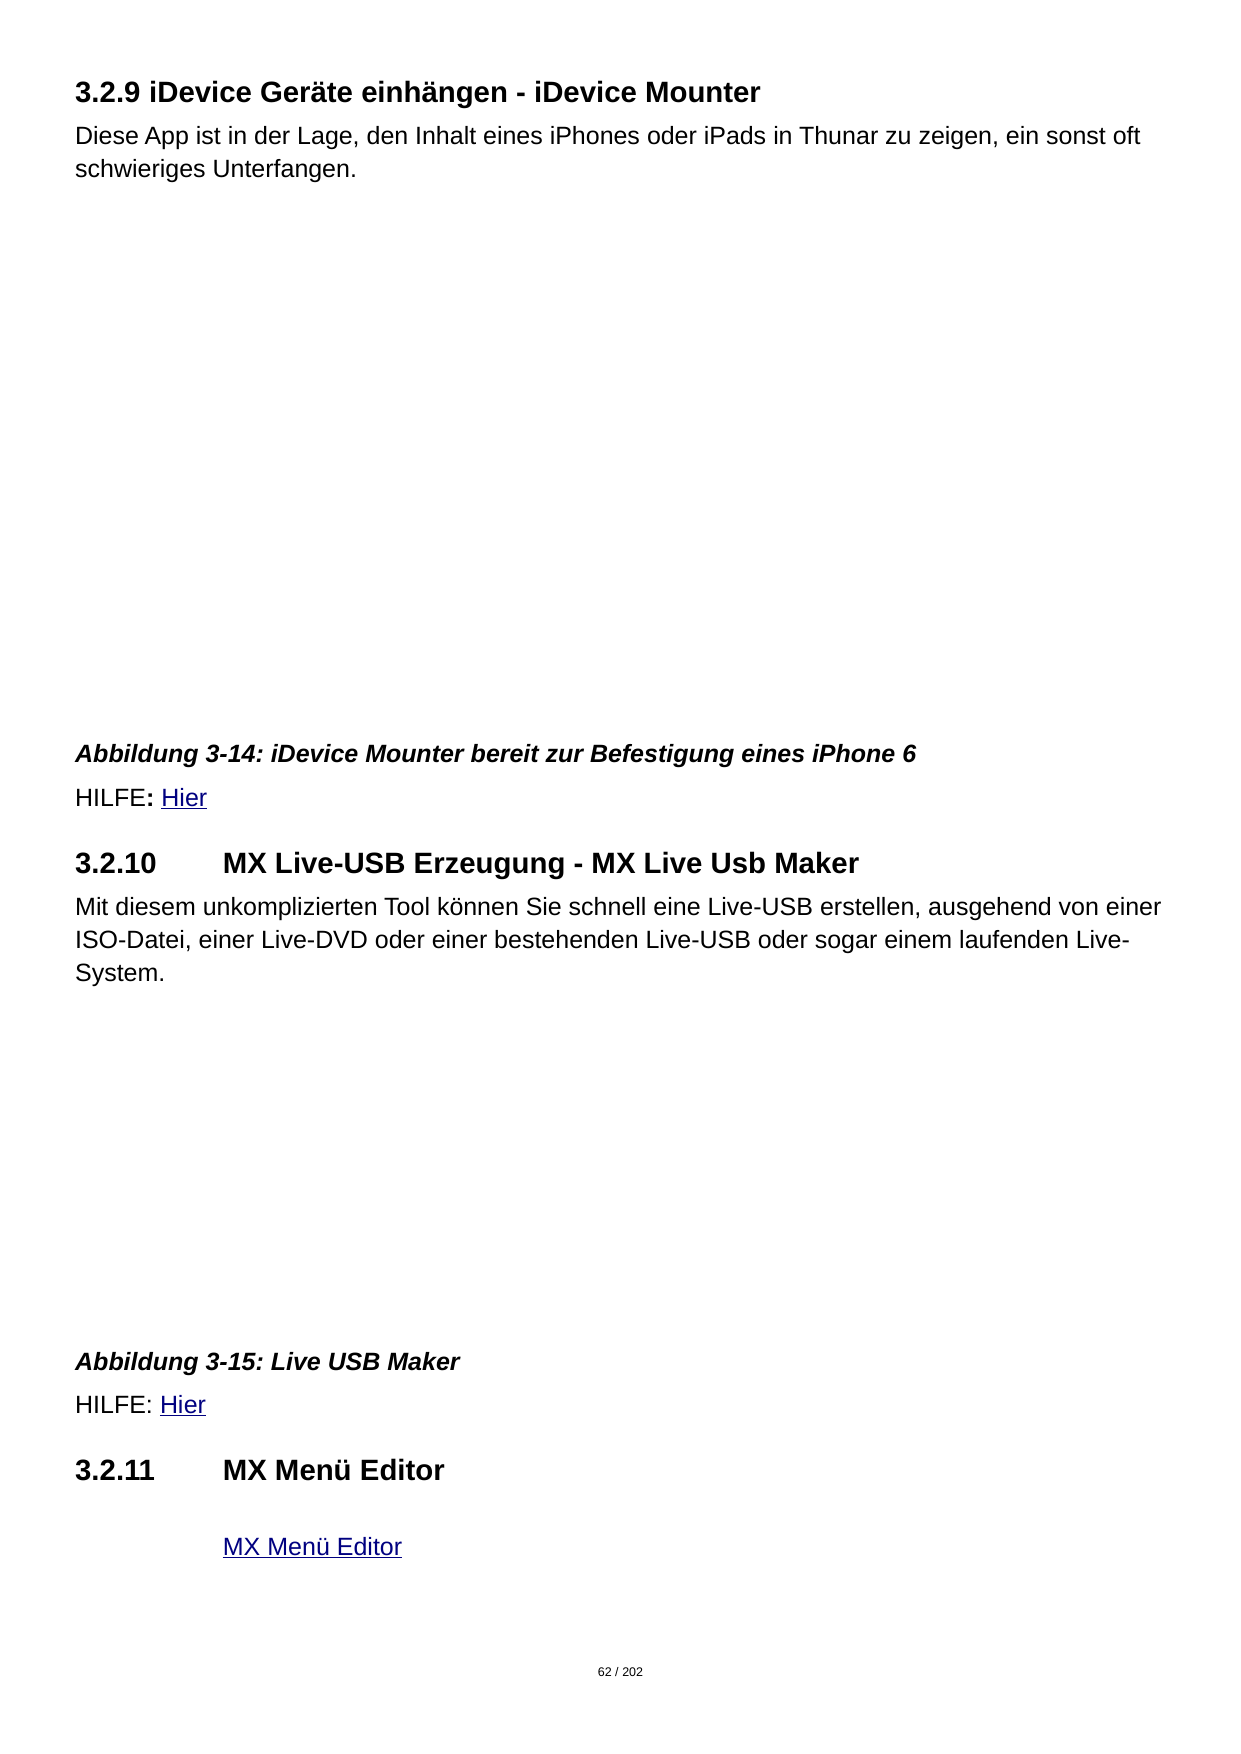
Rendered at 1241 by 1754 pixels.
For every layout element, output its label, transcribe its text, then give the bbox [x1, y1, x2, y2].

text Abbildung 3-14: iDevice Mounter bereit zur Befestigung eines iPhone 6 [75, 202, 1166, 768]
text HILFE: Hier [75, 783, 1166, 812]
subtitle MX Menü Editor [75, 1453, 1166, 1487]
text HILFE: Hier [75, 1390, 1166, 1419]
text Diese App ist in der Lage, den Inhalt eines iPhones oder iPads in Thunar zu zeigen, ein sonst oft schwieriges Unterfangen. [75, 121, 1166, 183]
text Mit diesem unkomplizierten Tool können Sie schnell eine Live-USB erstellen, ausgehend von einer ISO-Datei, einer Live-DVD oder einer bestehenden Live-USB oder sogar einem laufenden Live-System. [75, 892, 1166, 987]
text MX Menü Editor [75, 1499, 1166, 1561]
subtitle iDevice Geräte einhängen - iDevice Mounter [75, 75, 1166, 109]
text Abbildung 3-15: Live USB Maker [75, 1006, 1166, 1375]
subtitle MX Live-USB Erzeugung - MX Live Usb Maker [75, 846, 1166, 879]
